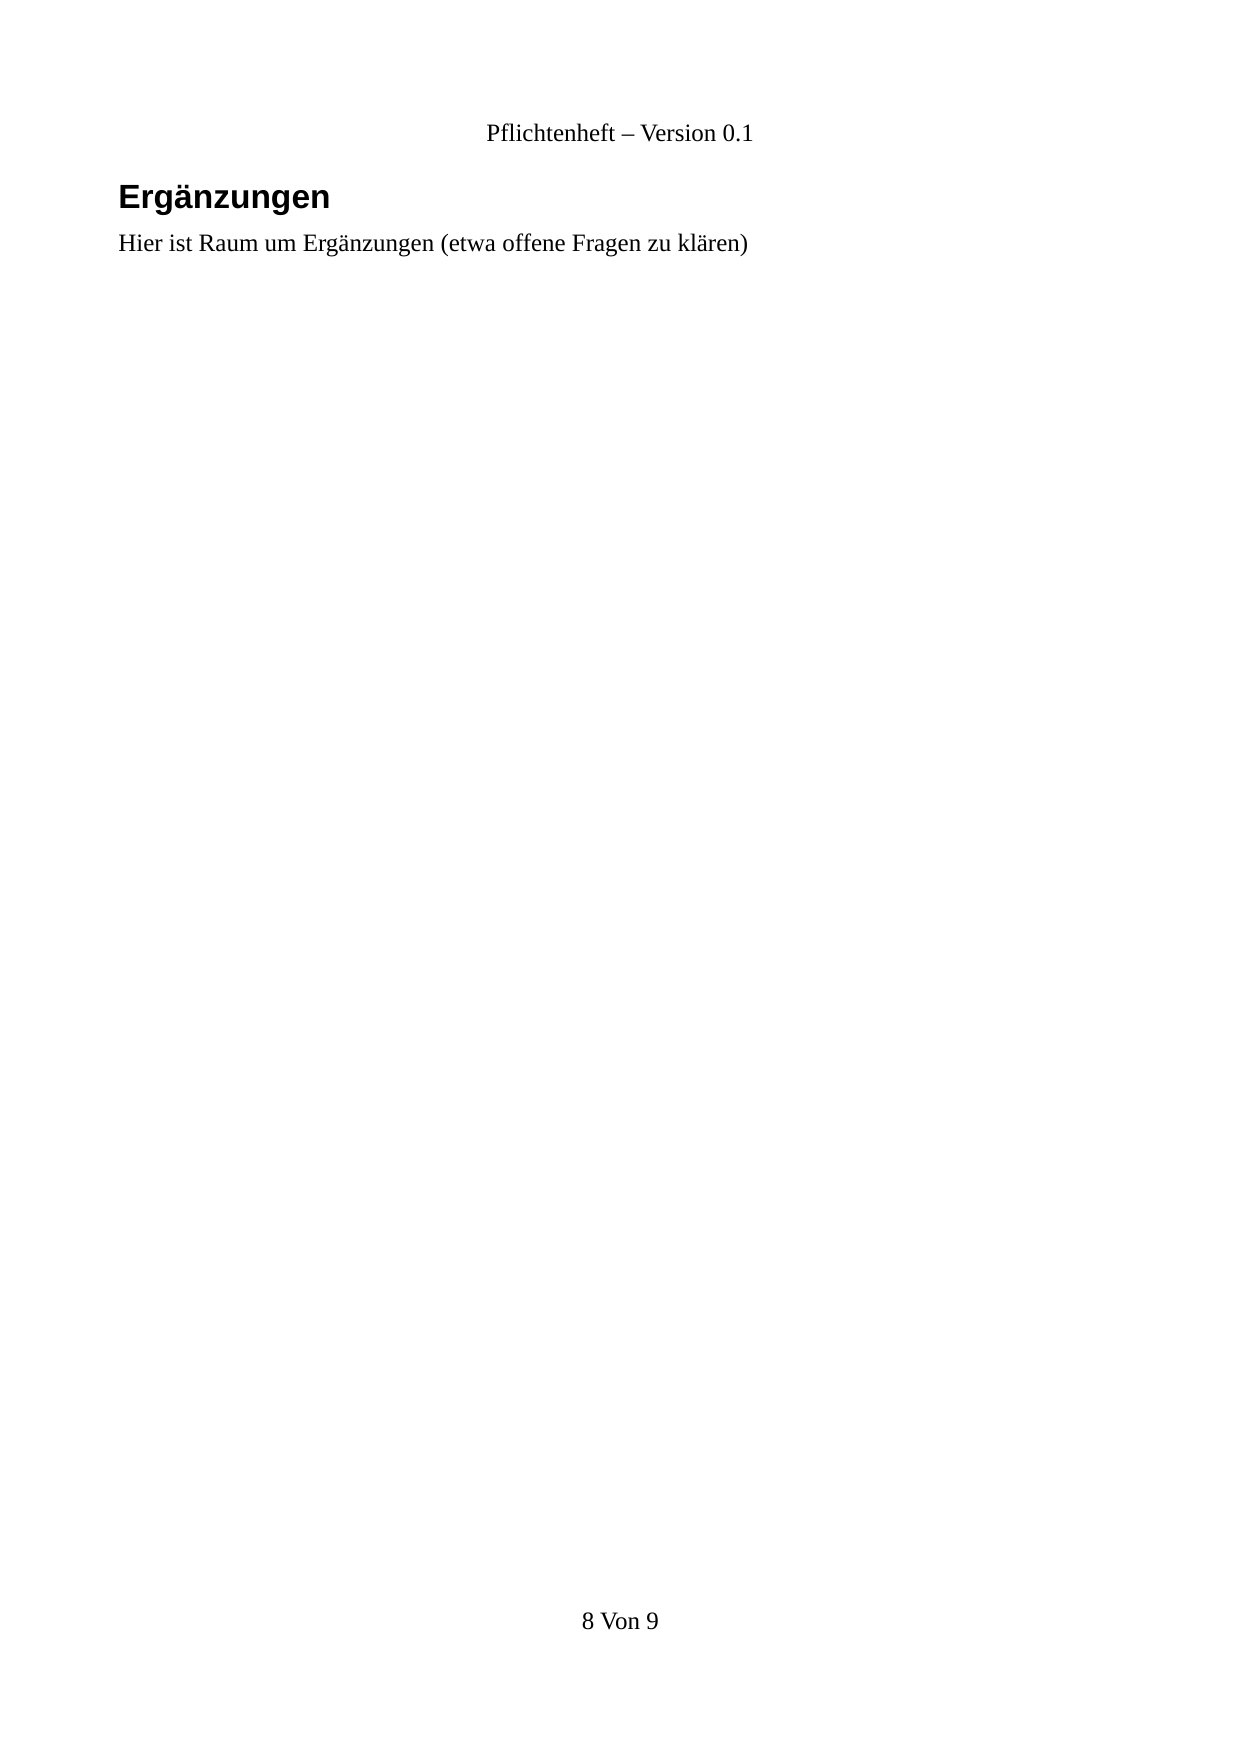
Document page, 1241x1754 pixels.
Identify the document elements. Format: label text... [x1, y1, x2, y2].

text Hier ist Raum um Ergänzungen (etwa offene Fragen zu klären) [118, 228, 1122, 257]
subtitle Ergänzungen [118, 177, 1122, 216]
